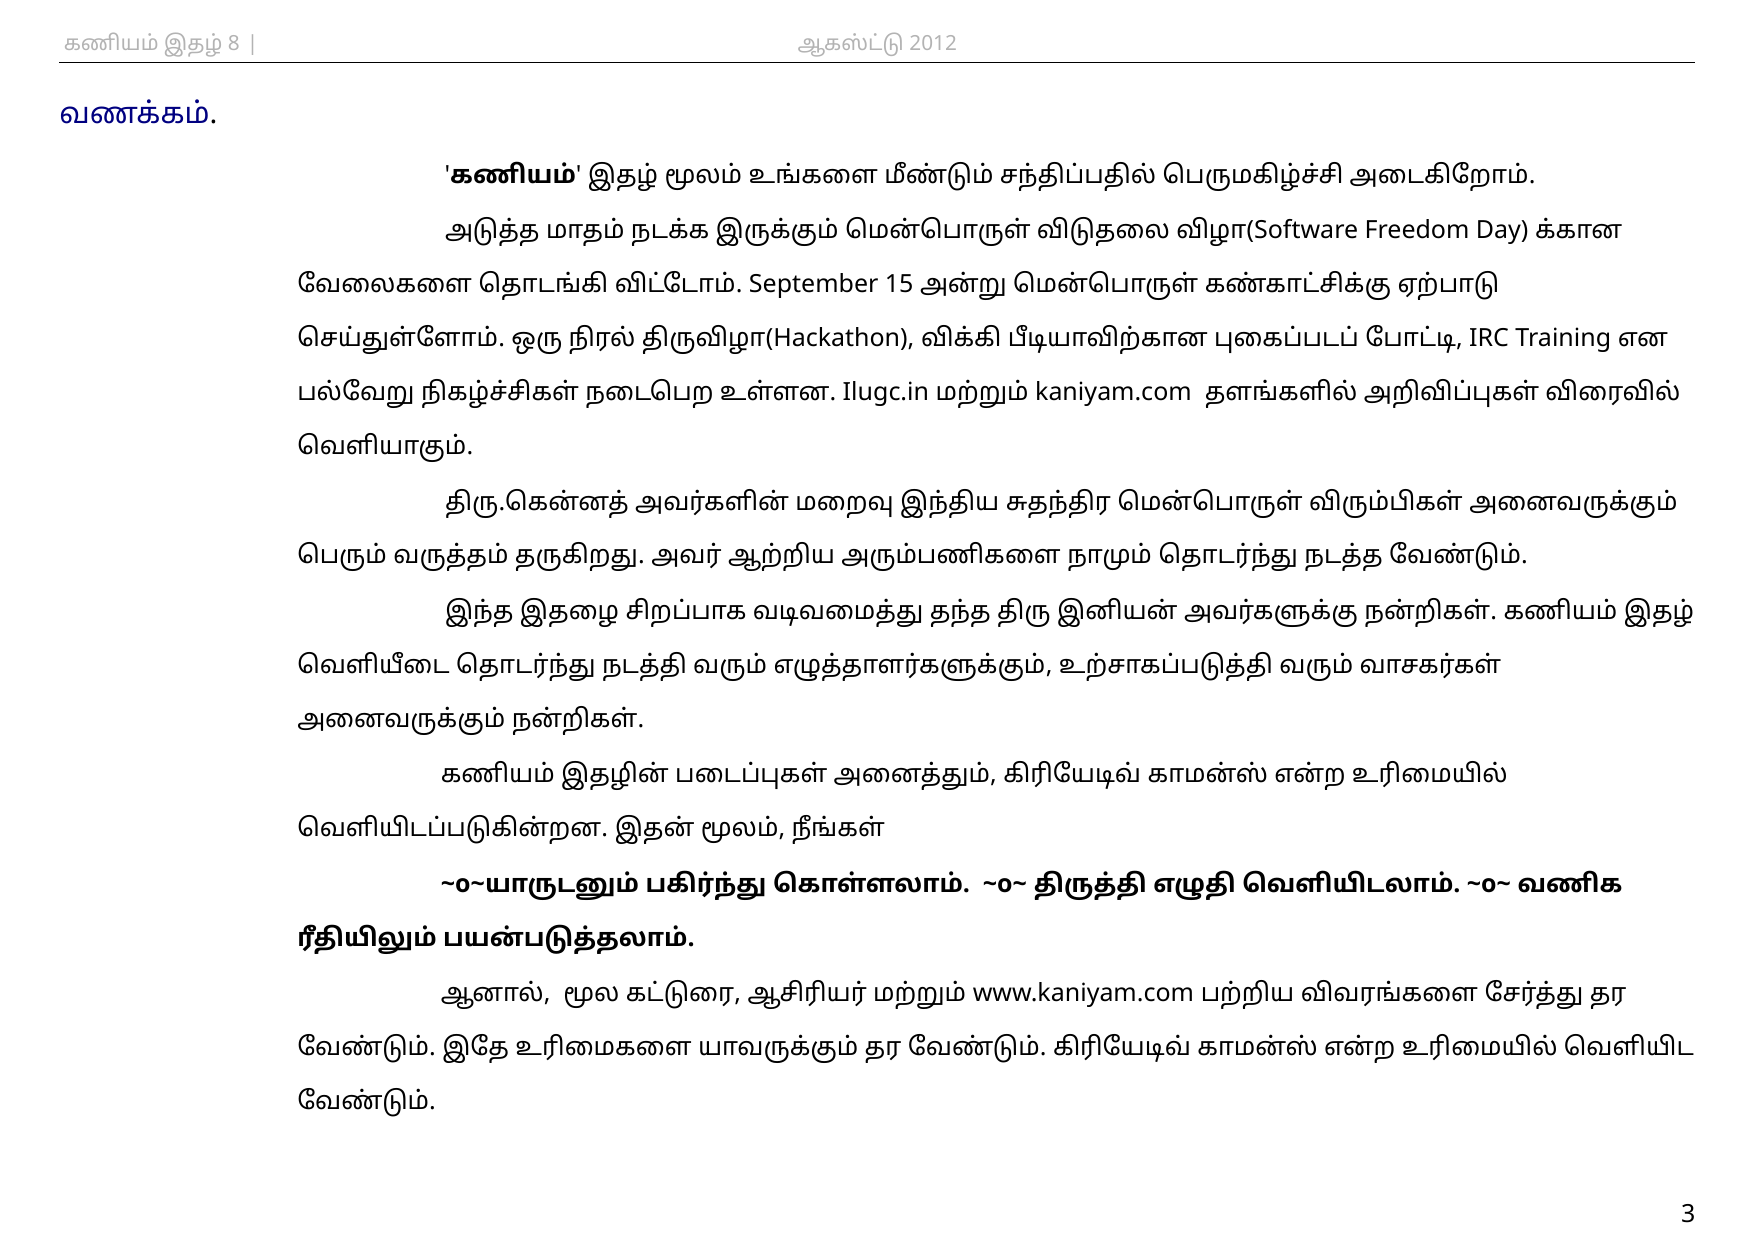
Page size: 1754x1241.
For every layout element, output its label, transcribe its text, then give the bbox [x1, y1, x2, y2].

text அடுத்த மாதம் நடக்க இருக்கும் மென்பொருள் விடுதலை விழா(Software Freedom Day) க்கான வேலைகளை தொடங்கி விட்டோம். September 15 அன்று மென்பொருள் கண்காட்சிக்கு ஏற்பாடு செய்துள்ளோம். ஒரு நிரல் திருவிழா(Hackathon), விக்கி பீடியாவிற்கான புகைப்படப் போட்டி, IRC Training என பல்வேறு நிகழ்ச்சிகள் நடைபெற உள்ளன. Ilugc.in மற்றும் kaniyam.com தளங்களில் அறிவிப்புகள் விரைவில் வெளியாகும். [297, 212, 1695, 465]
text ~o~யாருடனும் பகிர்ந்து கொள்ளலாம். ~o~ திருத்தி எழுதி வெளியிடலாம். ~o~ வணிக ரீதியிலும் பயன்படுத்தலாம். [297, 865, 1695, 956]
text 'கணியம்' இதழ் மூலம் உங்களை மீண்டும் சந்திப்பதில் பெருமகிழ்ச்சி அடைகிறோம். [59, 156, 1695, 193]
text இந்த இதழை சிறப்பாக வடிவமைத்து தந்த திரு இனியன் அவர்களுக்கு நன்றிகள். கணியம் இதழ் வெளியீடை தொடர்ந்து நடத்தி வரும் எழுத்தாளர்களுக்கும், உற்சாகப்படுத்தி வரும் வாசகர்கள் அனைவருக்கும் நன்றிகள். [297, 592, 1695, 737]
text திரு.கென்னத் அவர்களின் மறைவு இந்திய சுதந்திர மென்பொருள் விரும்பிகள் அனைவருக்கும் பெரும் வருத்தம் தருகிறது. அவர் ஆற்றிய அரும்பணிகளை நாமும் தொடர்ந்து நடத்த வேண்டும். [297, 483, 1695, 574]
text வணக்கம். [59, 92, 1695, 135]
text கணியம் இதழின் படைப்புகள் அனைத்தும், கிரியேடிவ் காமன்ஸ் என்ற உரிமையில் வெளியிடப்படுகின்றன. இதன் மூலம், நீங்கள் [297, 756, 1695, 847]
text ஆனால், மூல கட்டுரை, ஆசிரியர் மற்றும் www.kaniyam.com பற்றிய விவரங்களை சேர்த்து தர வேண்டும். இதே உரிமைகளை யாவருக்கும் தர வேண்டும். கிரியேடிவ் காமன்ஸ் என்ற உரிமையில் வெளியிட வேண்டும். [297, 974, 1695, 1119]
